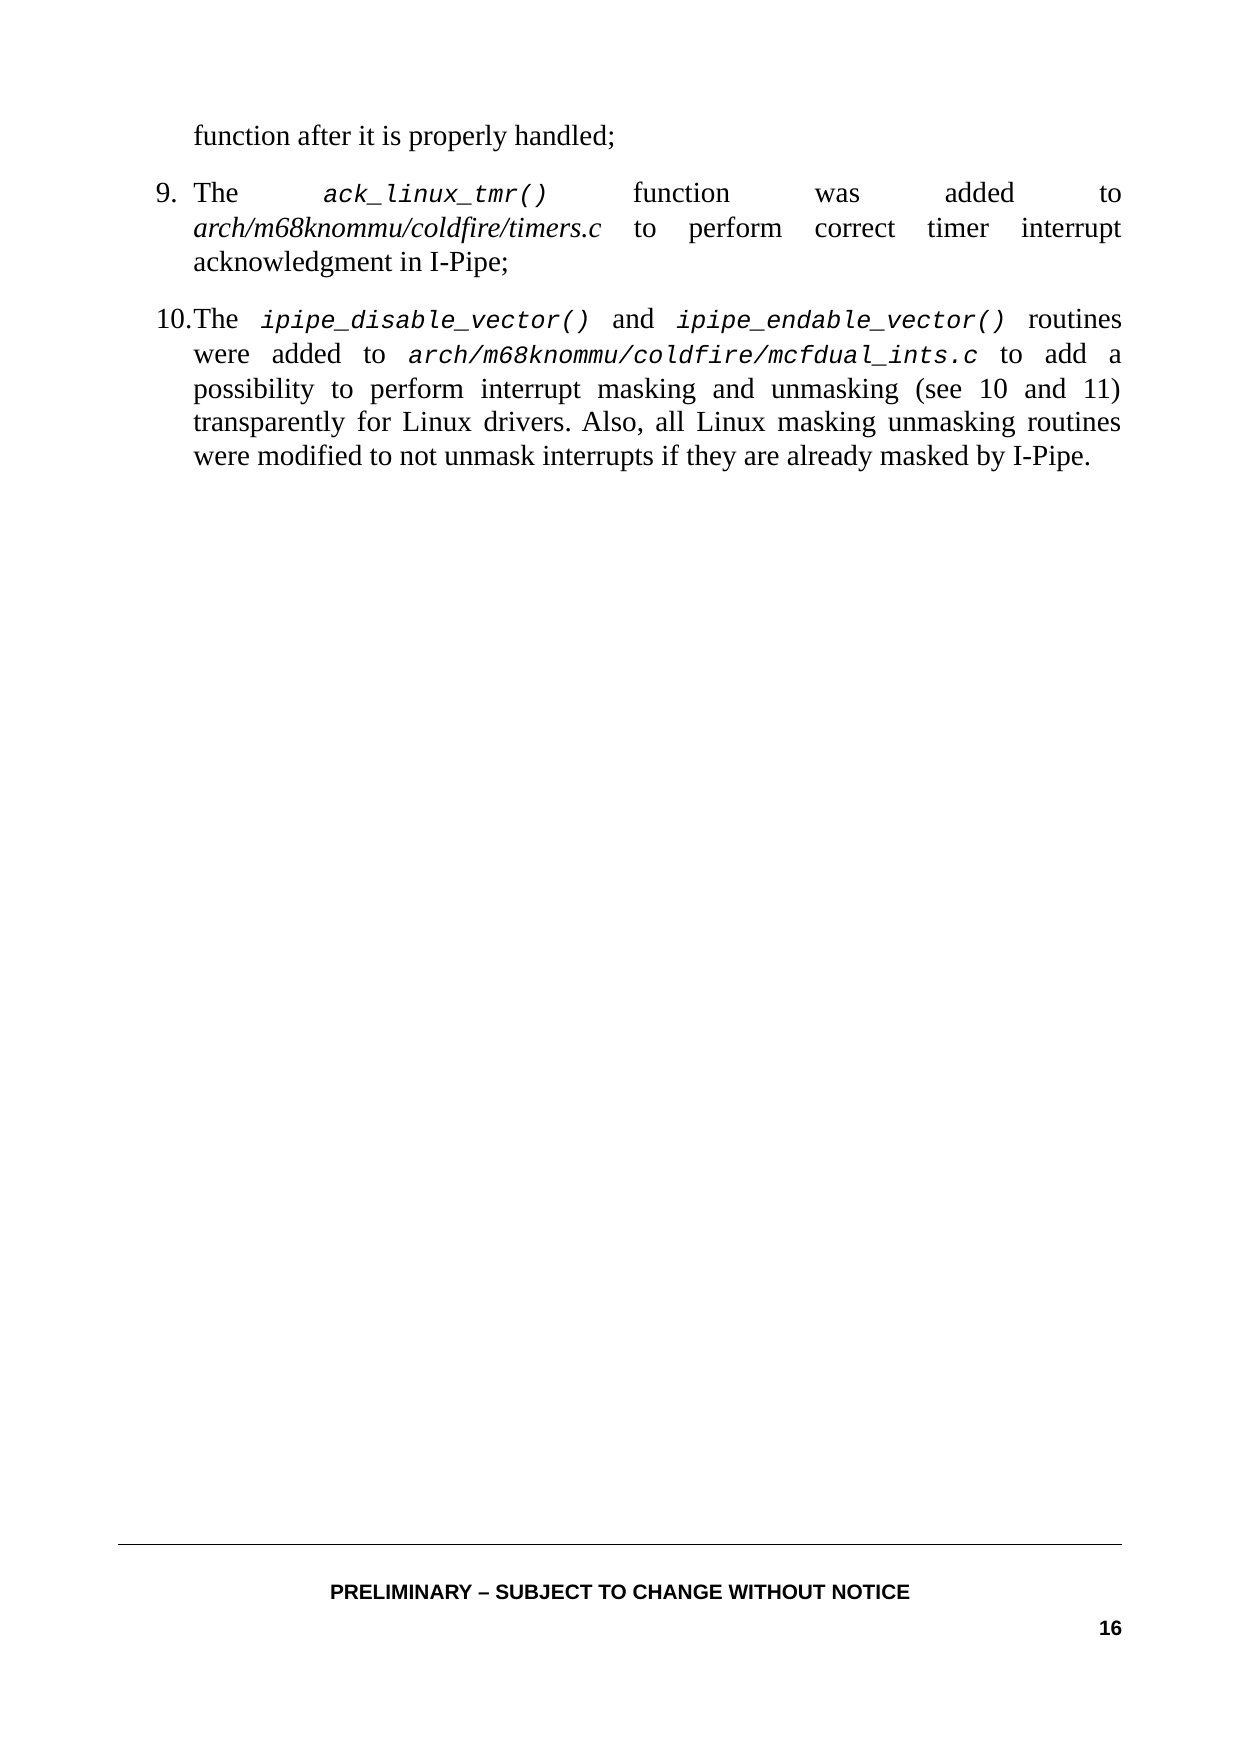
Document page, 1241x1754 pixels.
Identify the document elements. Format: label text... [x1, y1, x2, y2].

list The ipipe_disable_vector() and ipipe_endable_vector() routines were added to arch/m68knommu/coldfire/mcfdual_ints.c to add a possibility to perform interrupt masking and unmasking (see 10 and 11) transparently for Linux drivers. Also, all Linux masking unmasking routines were modified to not unmask interrupts if they are already masked by I-Pipe. [156, 301, 1122, 472]
list The ack_linux_tmr() function was added to arch/m68knommu/coldfire/timers.c to perform correct timer interrupt acknowledgment in I-Pipe; [156, 176, 1122, 277]
list function after it is properly handled; [156, 118, 1122, 152]
